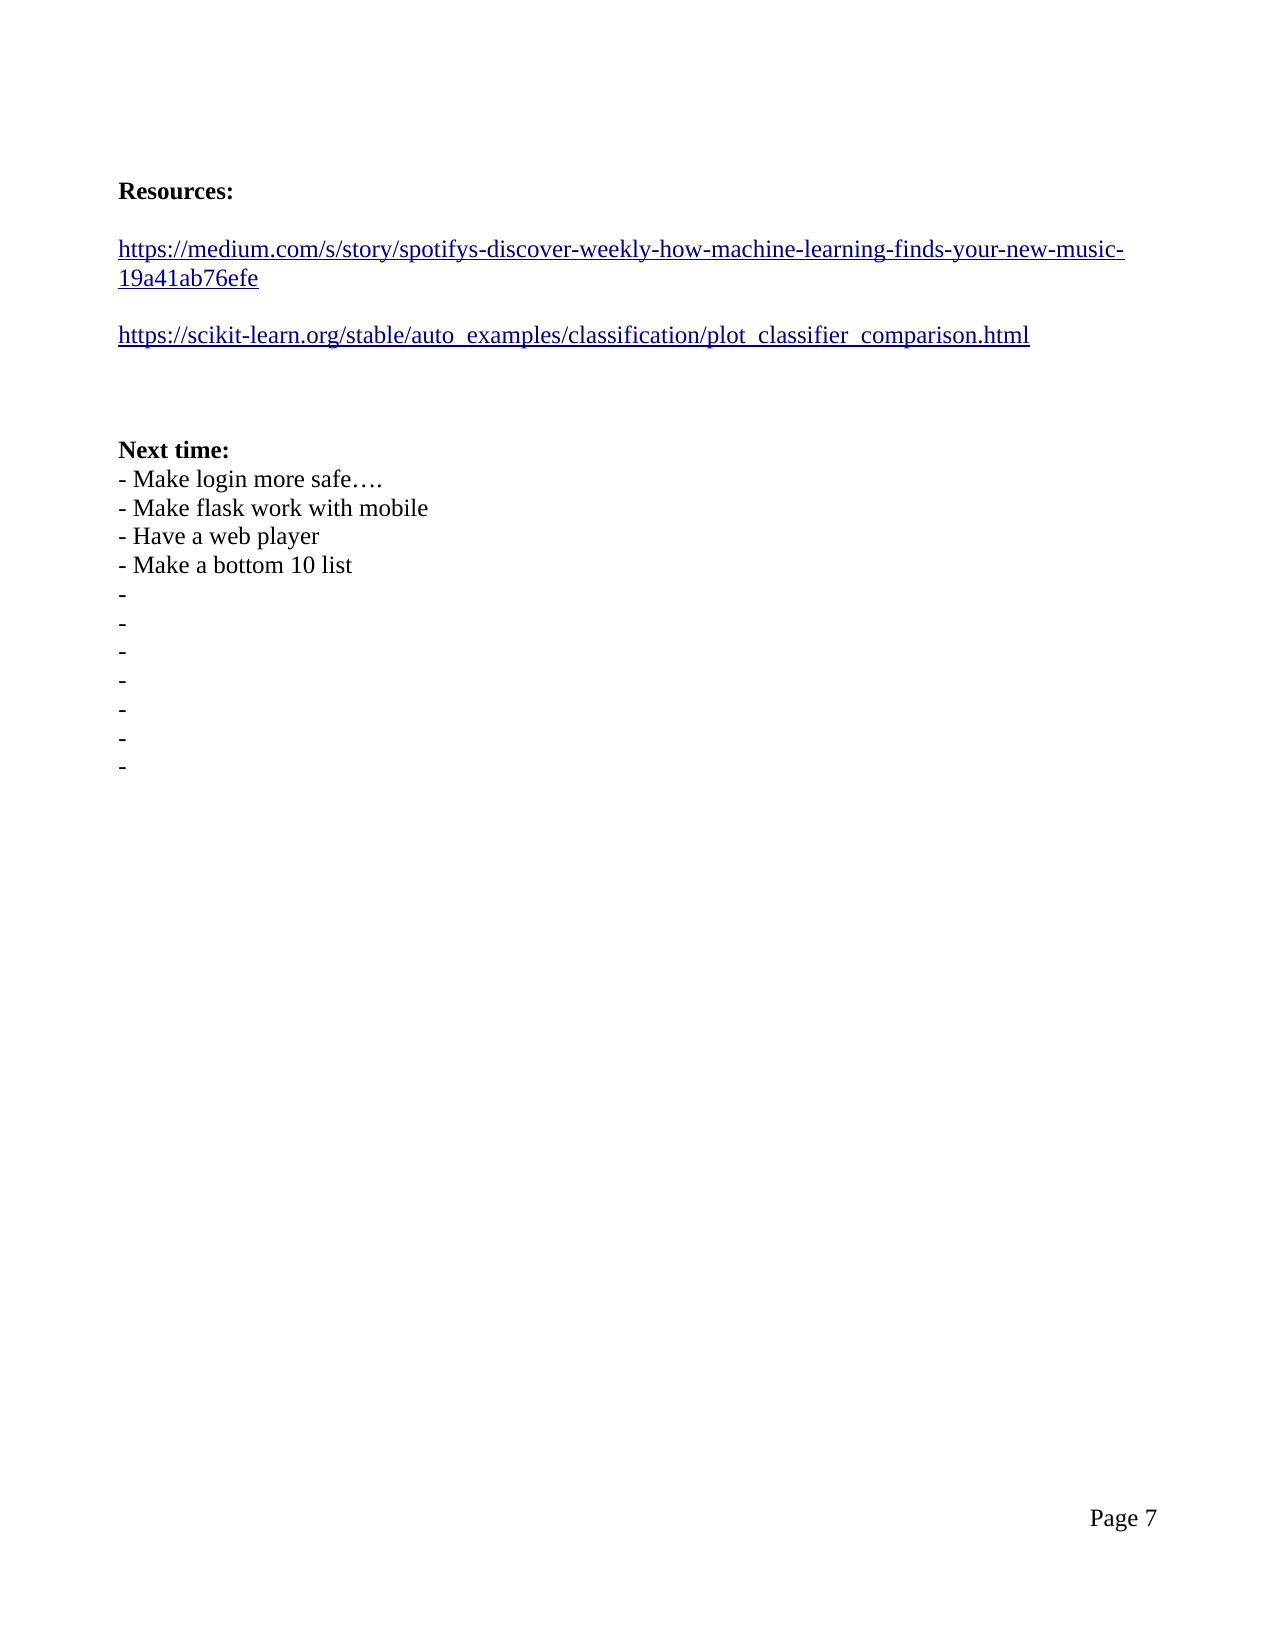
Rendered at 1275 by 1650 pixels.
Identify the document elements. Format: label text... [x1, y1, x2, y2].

text https://scikit-learn.org/stable/auto_examples/classification/plot_classifier_comparison.html [118, 320, 1157, 349]
text - Make login more safe…. [118, 464, 1157, 493]
text - [118, 665, 1157, 694]
text - Make a bottom 10 list [118, 550, 1157, 579]
text - [118, 579, 1157, 608]
text - [118, 694, 1157, 723]
text https://medium.com/s/story/spotifys-discover-weekly-how-machine-learning-finds-your-new-music-19a41ab76efe [118, 234, 1157, 291]
text - [118, 636, 1157, 665]
text - [118, 751, 1157, 780]
text Next time: [118, 435, 1157, 464]
text - [118, 723, 1157, 751]
text - Make flask work with mobile [118, 493, 1157, 521]
text - Have a web player [118, 521, 1157, 550]
text - [118, 608, 1157, 636]
text Resources: [118, 176, 1157, 205]
